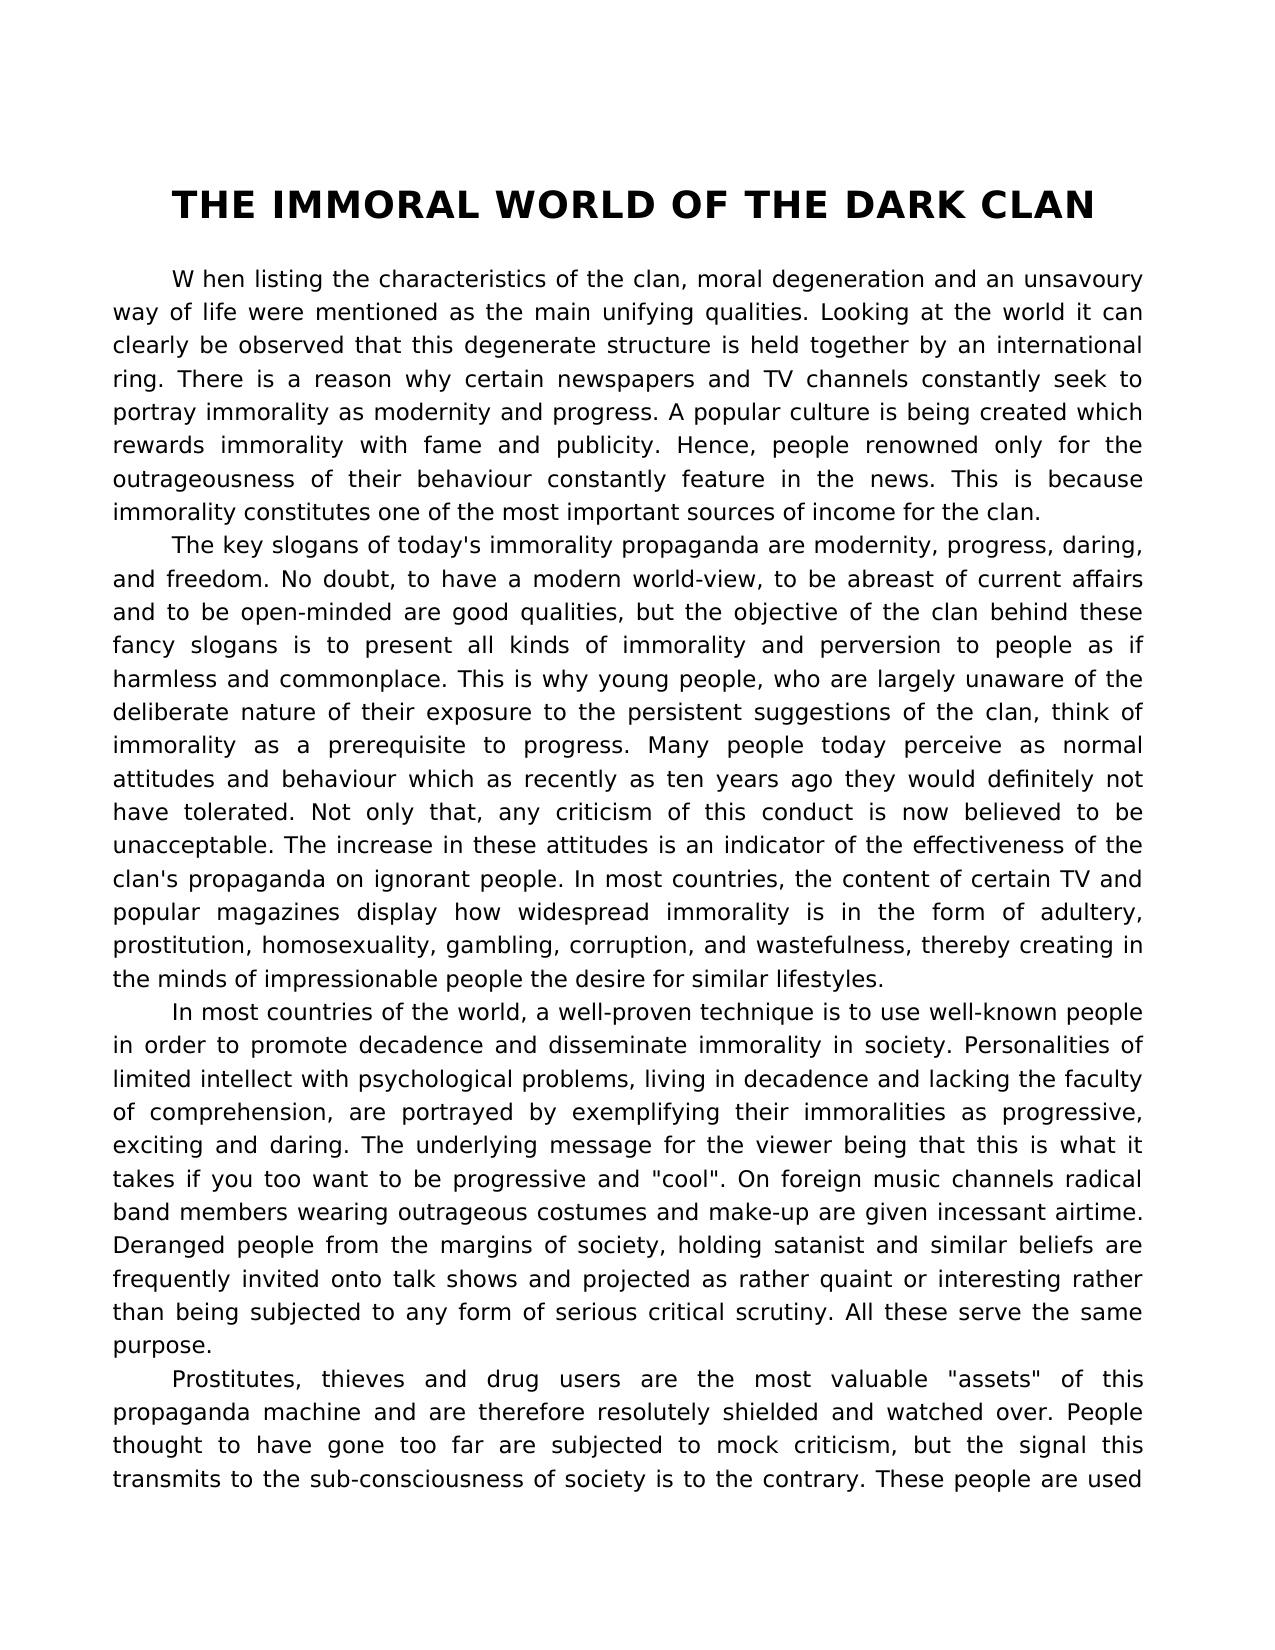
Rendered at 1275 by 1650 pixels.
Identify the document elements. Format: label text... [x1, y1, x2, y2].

text When listing the characteristics of the clan, moral degeneration and an unsavoury way of life were mentioned as the main unifying qualities. Looking at the world it can clearly be observed that this degenerate structure is held together by an international ring. There is a reason why certain newspapers and TV channels constantly seek to portray immorality as modernity and progress. A popular culture is being created which rewards immorality with fame and publicity. Hence, people renowned only for the outrageousness of their behaviour constantly feature in the news. This is because immorality constitutes one of the most important sources of income for the clan. [112, 260, 1145, 527]
text In most countries of the world, a well-proven technique is to use well-known people in order to promote decadence and disseminate immorality in society. Personalities of limited intellect with psychological problems, living in decadence and lacking the faculty of comprehension, are portrayed by exemplifying their immoralities as progressive, exciting and daring. The underlying message for the viewer being that this is what it takes if you too want to be progressive and "cool". On foreign music channels radical band members wearing outrageous costumes and make-up are given incessant airtime. Deranged people from the margins of society, holding satanist and similar beliefs are frequently invited onto talk shows and projected as rather quaint or interesting rather than being subjected to any form of serious critical scrutiny. All these serve the same purpose. [112, 994, 1145, 1360]
text THE IMMORAL WORLD OF THE DARK CLAN [112, 183, 1145, 227]
text The key slogans of today's immorality propaganda are modernity, progress, daring, and freedom. No doubt, to have a modern world-view, to be abreast of current affairs and to be open-minded are good qualities, but the objective of the clan behind these fancy slogans is to present all kinds of immorality and perversion to people as if harmless and commonplace. This is why young people, who are largely unaware of the deliberate nature of their exposure to the persistent suggestions of the clan, think of immorality as a prerequisite to progress. Many people today perceive as normal attitudes and behaviour which as recently as ten years ago they would definitely not have tolerated. Not only that, any criticism of this conduct is now believed to be unacceptable. The increase in these attitudes is an indicator of the effectiveness of the clan's propaganda on ignorant people. In most countries, the content of certain TV and popular magazines display how widespread immorality is in the form of adultery, prostitution, homosexuality, gambling, corruption, and wastefulness, thereby creating in the minds of impressionable people the desire for similar lifestyles. [112, 527, 1145, 994]
text Prostitutes, thieves and drug users are the most valuable "assets" of this propaganda machine and are therefore resolutely shielded and watched over. People thought to have gone too far are subjected to mock criticism, but the signal this transmits to the sub-consciousness of society is to the contrary. These people are used [112, 1360, 1145, 1494]
